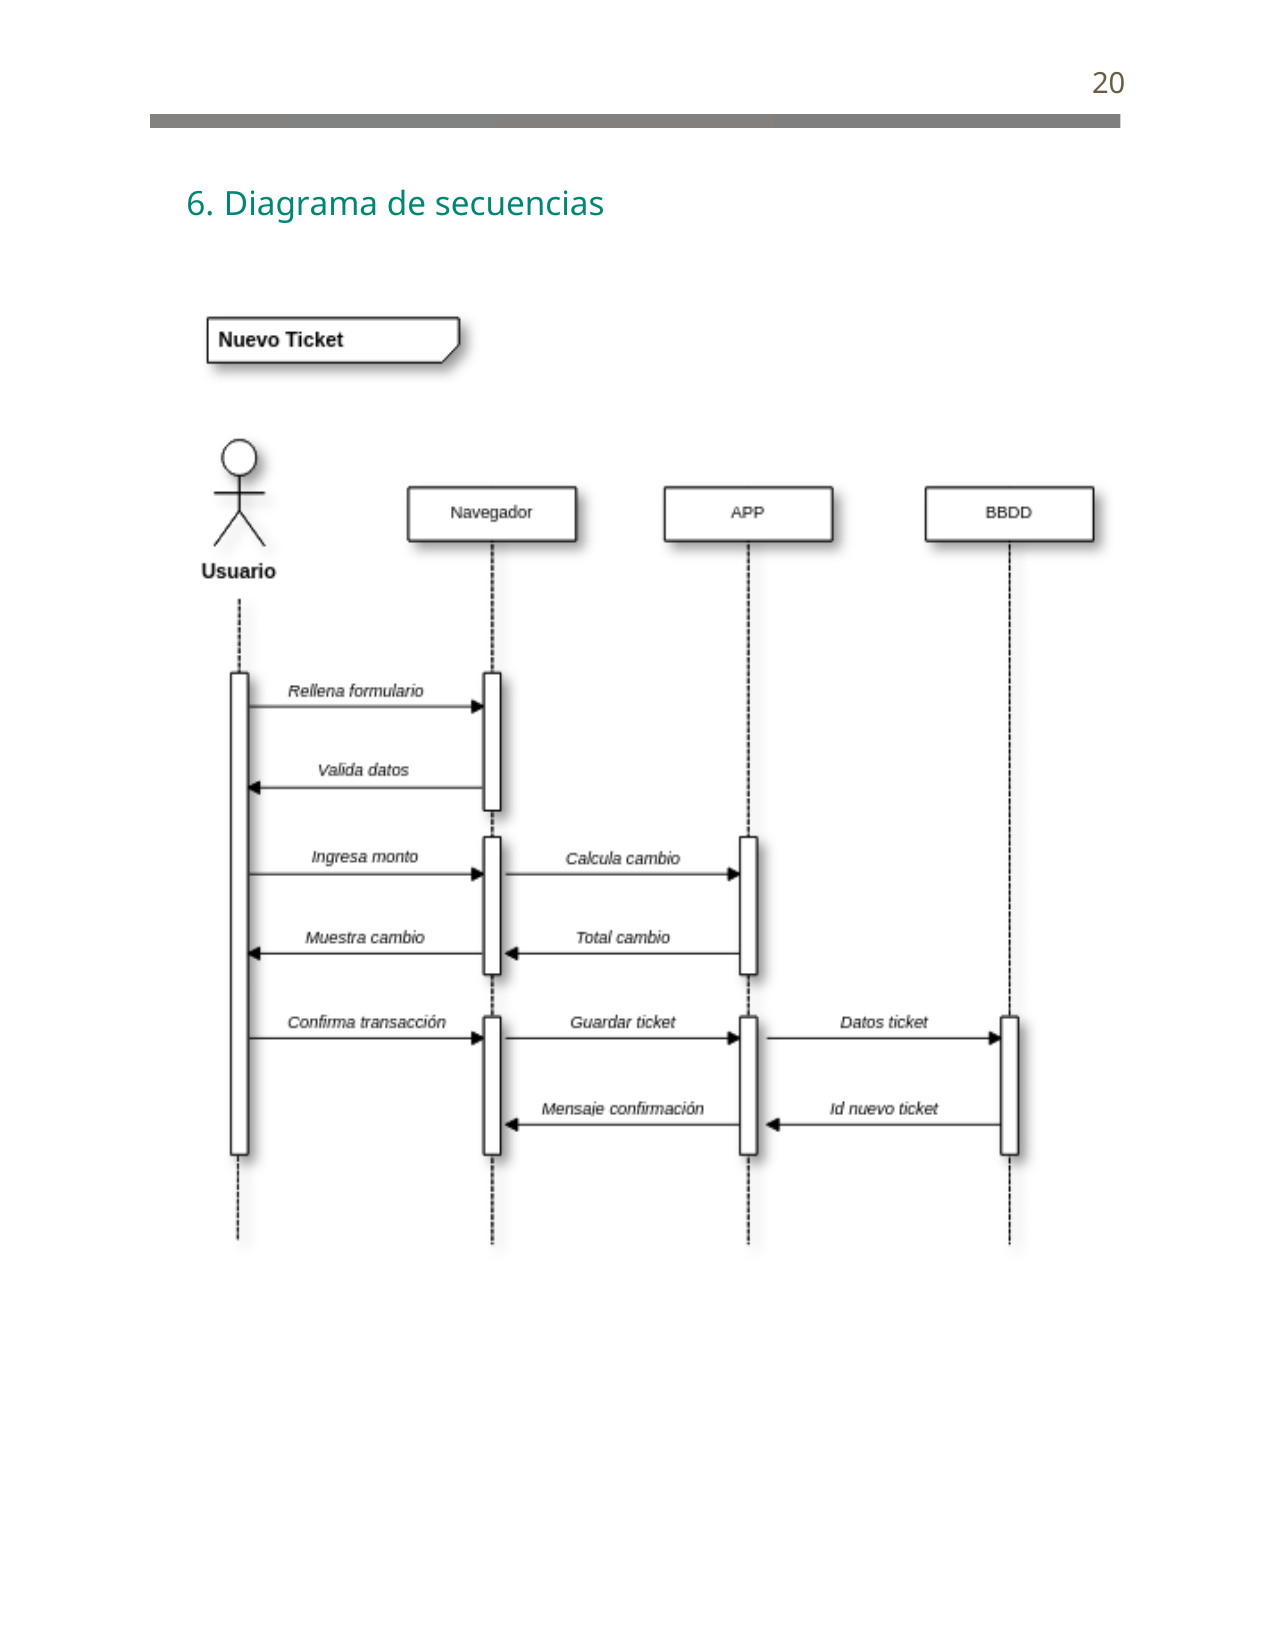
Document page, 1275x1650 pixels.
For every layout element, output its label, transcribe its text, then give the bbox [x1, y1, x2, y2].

subtitle Diagrama de secuencias [186, 179, 1125, 225]
picture [150, 114, 1121, 128]
picture [150, 287, 1202, 1290]
